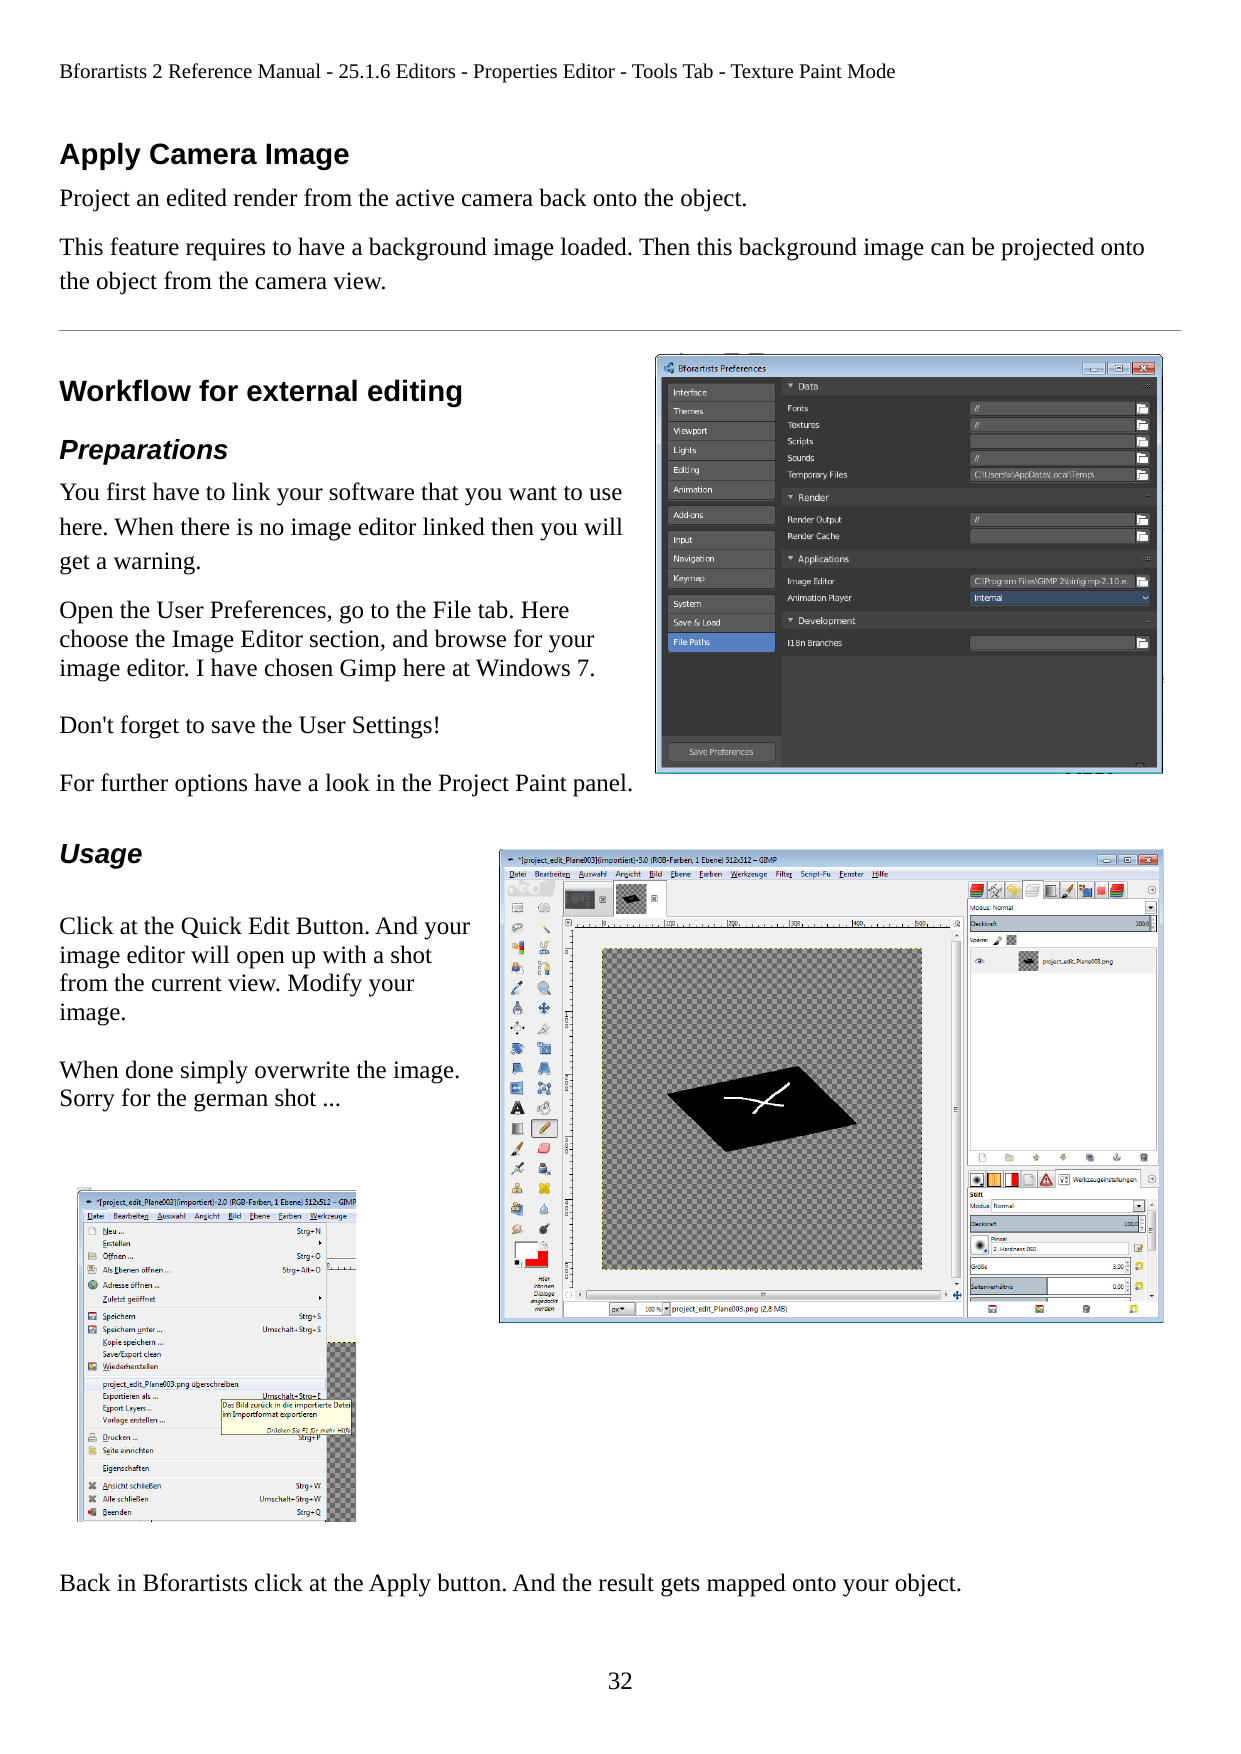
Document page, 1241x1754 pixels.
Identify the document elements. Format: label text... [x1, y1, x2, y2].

text Project an edited render from the active camera back onto the object. [59, 183, 1181, 212]
text You first have to link your software that you want to use here. When there is no image editor linked then you will get a warning. [59, 477, 655, 575]
subtitle Usage [59, 838, 1181, 870]
text Don't forget to save the User Settings! [59, 710, 655, 739]
subtitle Workflow for external editing [59, 374, 655, 408]
subtitle Preparations [59, 433, 655, 465]
text Open the User Preferences, go to the File tab. Here choose the Image Editor section, and browse for your image editor. I have chosen Gimp here at Windows 7. [59, 595, 655, 682]
subtitle Apply Camera Image [59, 137, 1181, 170]
text Back in Bforartists click at the Apply button. And the result gets mapped onto your object. [59, 1568, 1181, 1596]
text For further options have a look in the Project Paint panel. [59, 768, 1181, 797]
subtitle [1164, 433, 1181, 465]
picture [499, 849, 1164, 1323]
text Click at the Quick Edit Button. And your image editor will open up with a shot from the current view. Modify your image. [59, 911, 499, 1026]
picture [655, 353, 1164, 774]
picture [76, 1187, 357, 1522]
text This feature requires to have a background image loaded. Then this background image can be projected onto the object from the camera view. [59, 232, 1181, 295]
text When done simply overwrite the image. Sorry for the german shot ... [59, 1055, 499, 1112]
